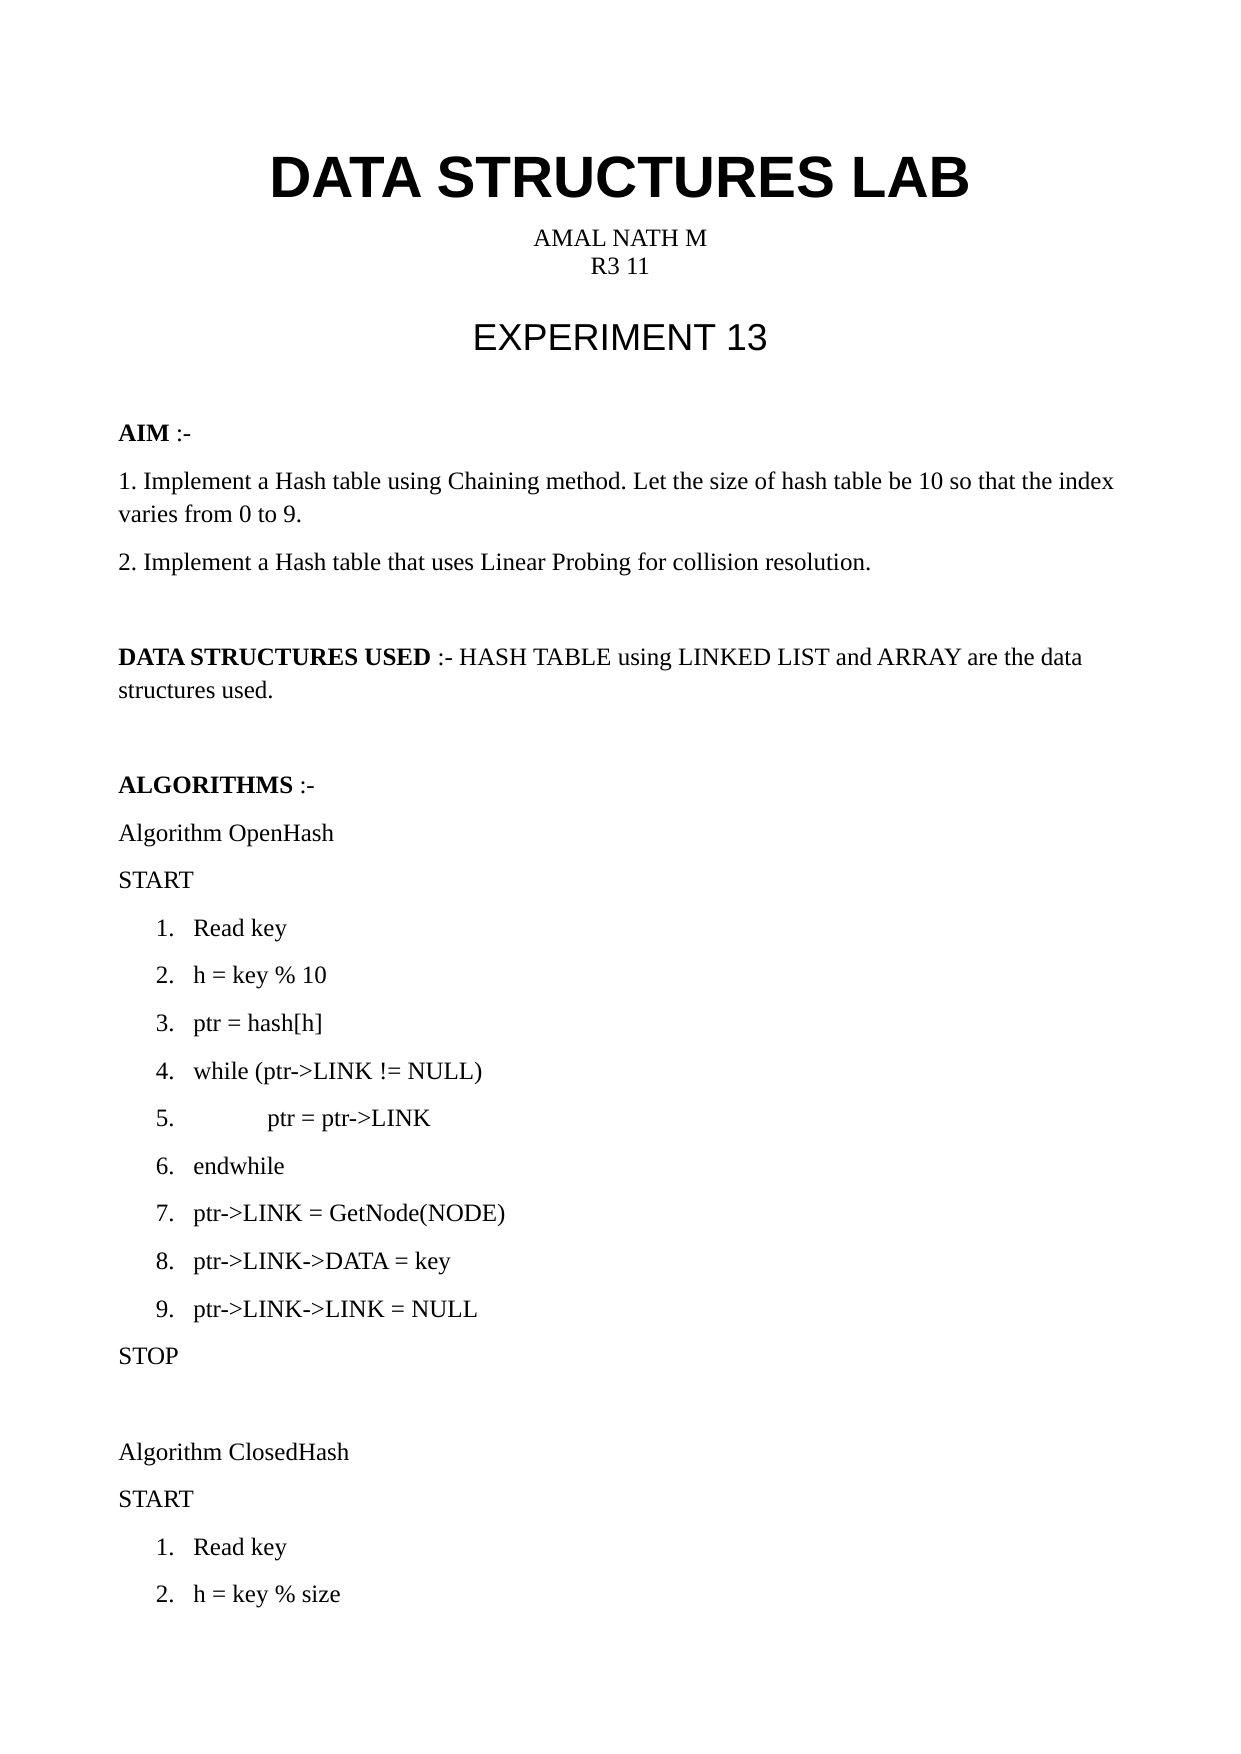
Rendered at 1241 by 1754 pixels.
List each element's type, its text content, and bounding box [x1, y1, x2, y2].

list h = key % 10 [156, 961, 1122, 989]
list ptr->LINK->DATA = key [156, 1246, 1122, 1275]
text 1. Implement a Hash table using Chaining method. Let the size of hash table be 10 so that the index varies from 0 to 9. [118, 466, 1122, 528]
text AMAL NATH M [118, 223, 1122, 251]
text Algorithm ClosedHash [118, 1437, 1122, 1465]
subtitle EXPERIMENT 13 [118, 315, 1122, 358]
list Read key [156, 1532, 1122, 1561]
text START [118, 865, 1122, 894]
list ptr->LINK->LINK = NULL [156, 1294, 1122, 1322]
text ALGORITHMS :- [118, 770, 1122, 799]
text AIM :- [118, 418, 1122, 447]
text R3 11 [118, 251, 1122, 280]
list while (ptr->LINK != NULL) [156, 1056, 1122, 1084]
list ptr = hash[h] [156, 1008, 1122, 1037]
text 2. Implement a Hash table that uses Linear Probing for collision resolution. [118, 547, 1122, 575]
list h = key % size [156, 1579, 1122, 1608]
title DATA STRUCTURES LAB [118, 143, 1122, 210]
text START [118, 1484, 1122, 1513]
list ptr = ptr->LINK [156, 1103, 1122, 1132]
list endwhile [156, 1151, 1122, 1180]
text DATA STRUCTURES USED :- HASH TABLE using LINKED LIST and ARRAY are the data structures used. [118, 642, 1122, 704]
text Algorithm OpenHash [118, 818, 1122, 846]
text STOP [118, 1341, 1122, 1370]
list Read key [156, 913, 1122, 942]
list ptr->LINK = GetNode(NODE) [156, 1198, 1122, 1227]
